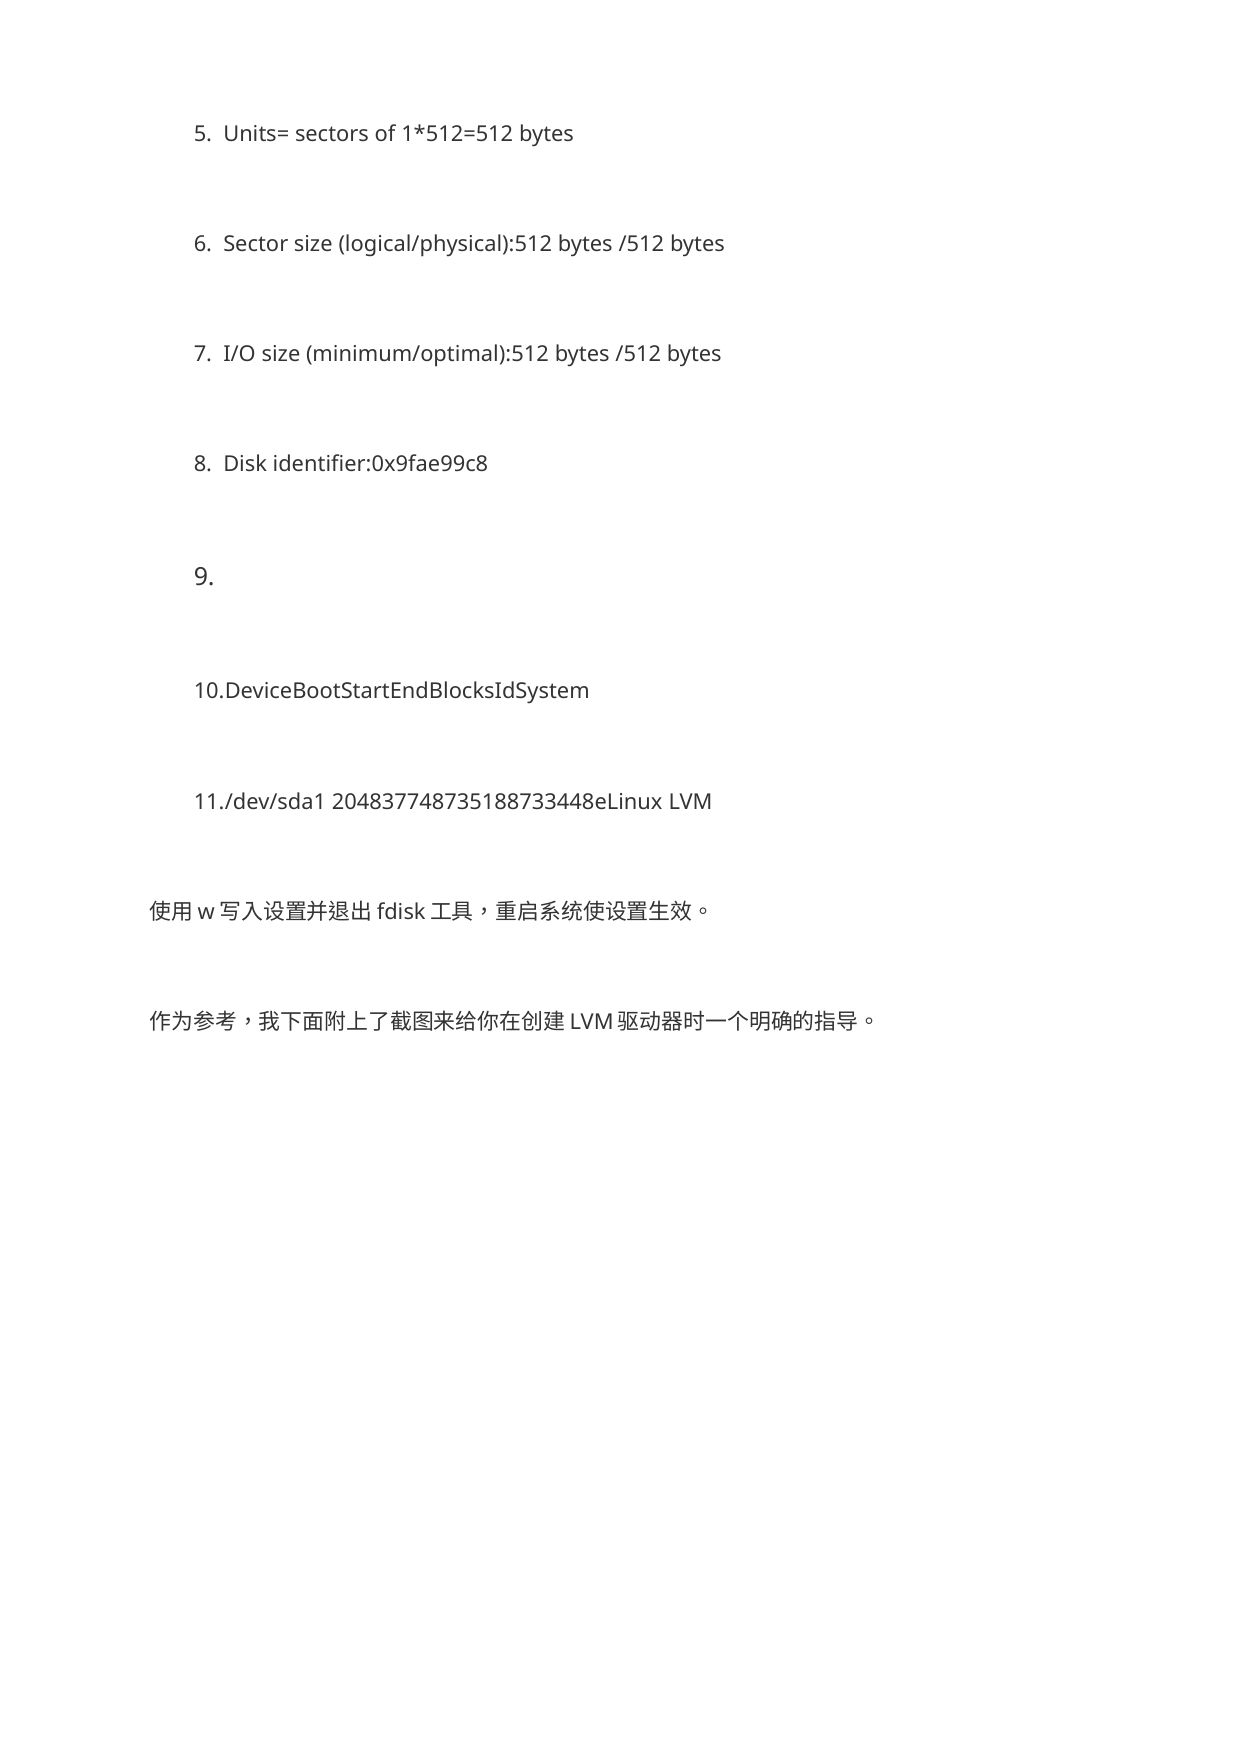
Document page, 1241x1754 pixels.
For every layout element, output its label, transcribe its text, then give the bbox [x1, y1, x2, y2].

list Sector size (logical/physical):512 bytes /512 bytes [193, 228, 1091, 258]
list Units= sectors of 1*512=512 bytes [193, 118, 1091, 148]
list /dev/sda1 204837748735188733448eLinux LVM [193, 786, 1091, 815]
list DeviceBootStartEndBlocksIdSystem [193, 676, 1091, 705]
text 作为参考，我下面附上了截图来给你在创建LVM驱动器时一个明确的指导。 [149, 1006, 1091, 1036]
list I/O size (minimum/optimal):512 bytes /512 bytes [193, 338, 1091, 368]
list Disk identifier:0x9fae99c8 [193, 448, 1091, 478]
text 使用w写入设置并退出fdisk工具，重启系统使设置生效。 [149, 896, 1091, 926]
